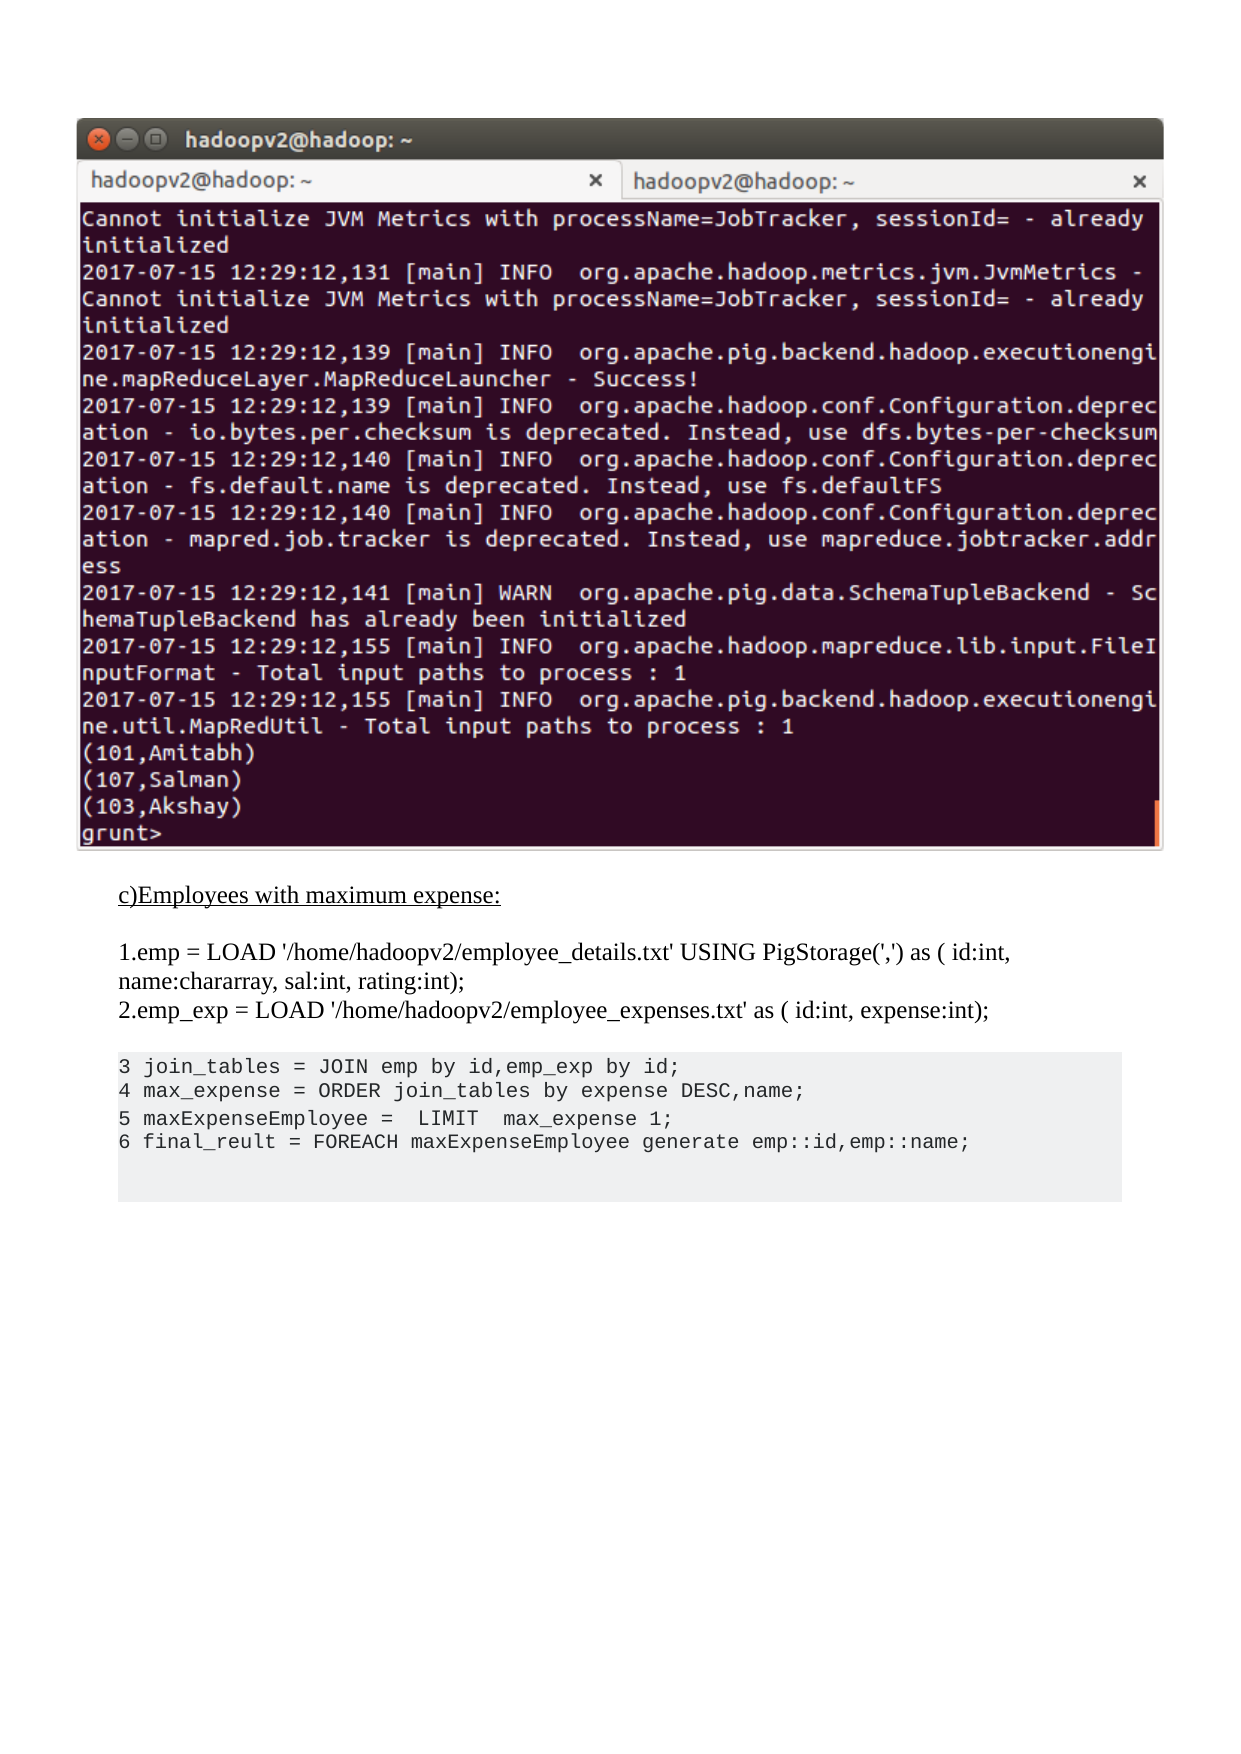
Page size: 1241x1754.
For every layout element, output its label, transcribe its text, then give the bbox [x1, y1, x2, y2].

text 4 max_expense = ORDER join_tables by expense DESC,name; [118, 1080, 1122, 1103]
text 1.emp = LOAD '/home/hadoopv2/employee_details.txt' USING PigStorage(',') as ( id:int, name:chararray, sal:int, rating:int); [118, 937, 1122, 995]
text 5 maxExpenseEmployee = LIMIT max_expense 1; [118, 1103, 1122, 1132]
text c)Employees with maximum expense: [118, 880, 1122, 908]
picture [76, 118, 1164, 851]
text 6 final_reult = FOREACH maxExpenseEmployee generate emp::id,emp::name; [118, 1132, 1122, 1154]
text 2.emp_exp = LOAD '/home/hadoopv2/employee_expenses.txt' as ( id:int, expense:int); [118, 995, 1122, 1023]
text 3 join_tables = JOIN emp by id,emp_exp by id; [118, 1052, 1122, 1080]
